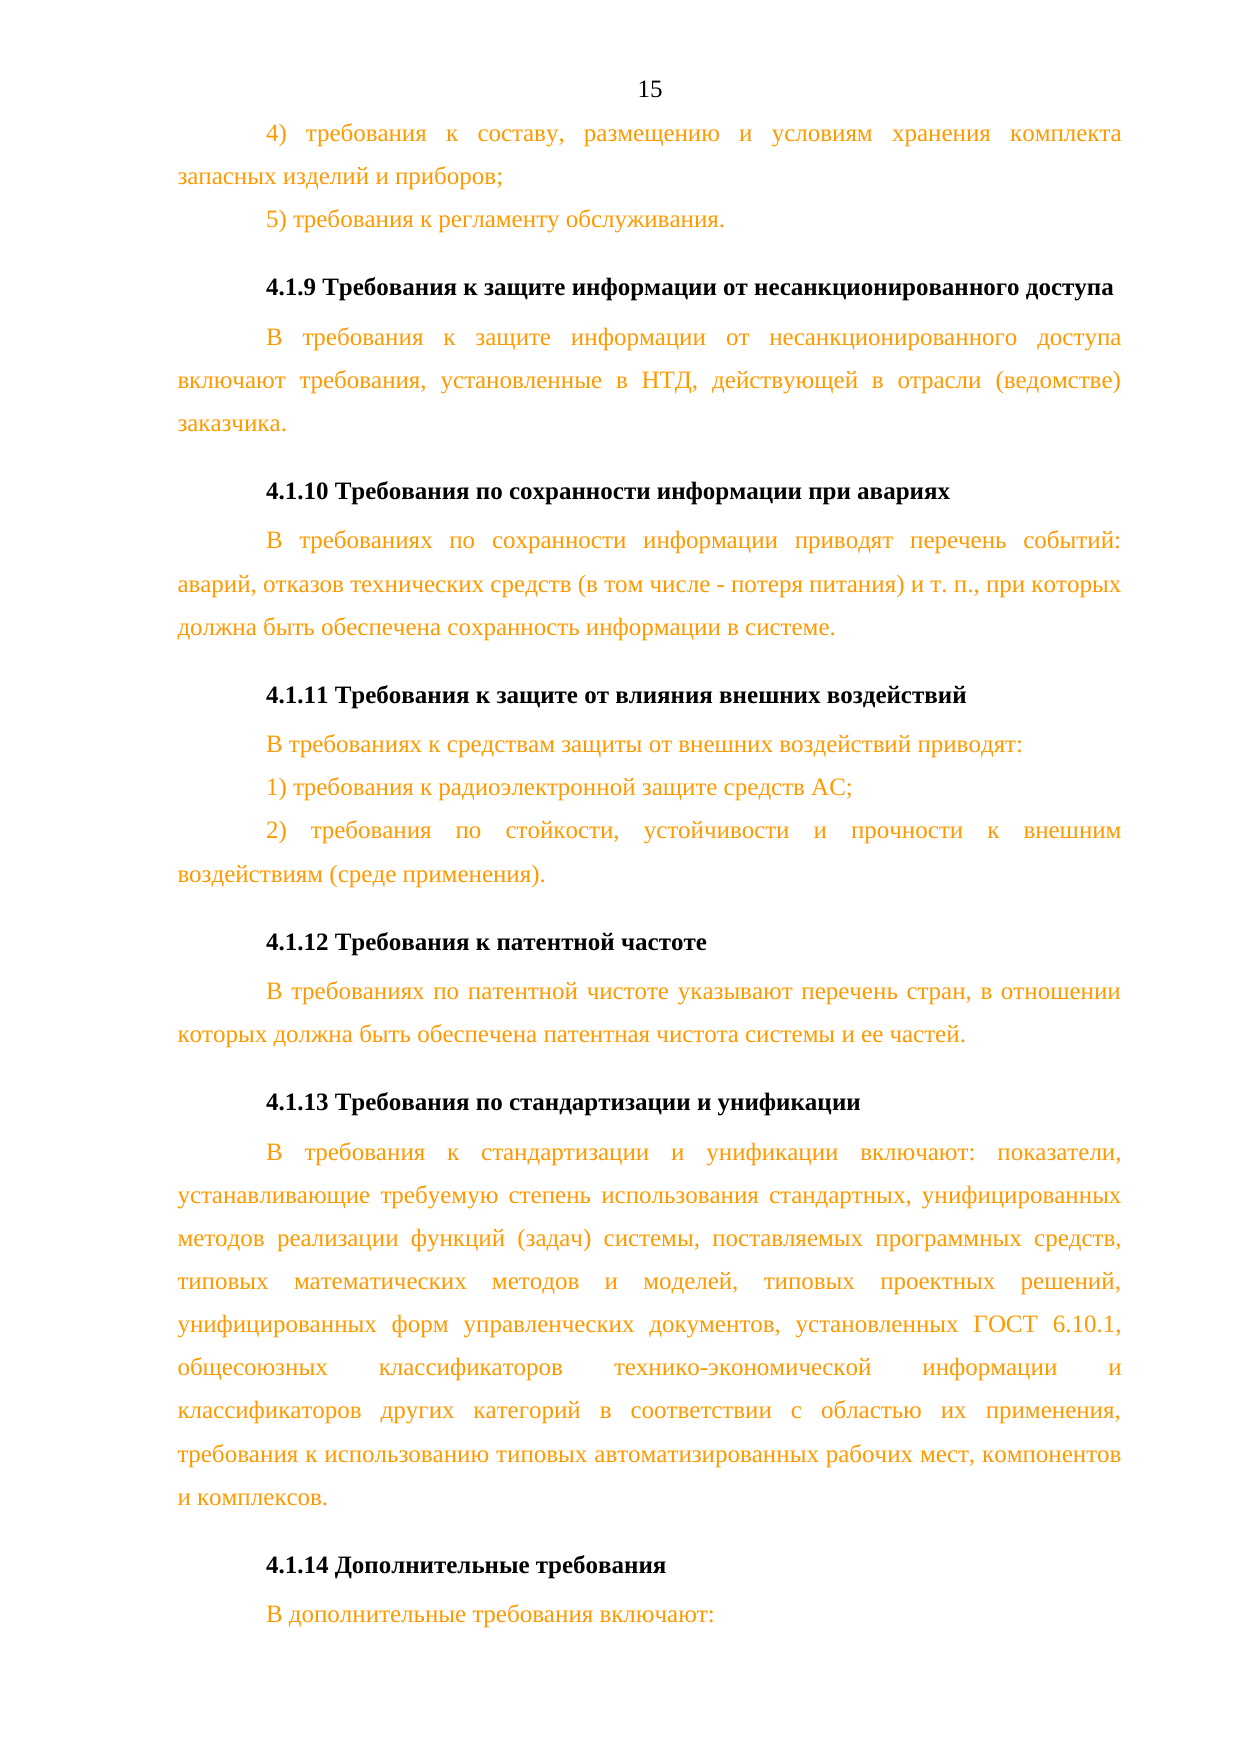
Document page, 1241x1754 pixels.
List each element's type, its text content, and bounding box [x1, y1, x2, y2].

text В дополнительные требования включают: [177, 1599, 1122, 1628]
text 1) требования к радиоэлектронной защите средств АС; [177, 772, 1122, 801]
text В требованиях к средствам защиты от внешних воздействий приводят: [177, 729, 1122, 758]
subtitle Требования к патентной частоте [266, 927, 1122, 956]
subtitle Требования к защите информации от несанкционированного доступа [266, 272, 1122, 301]
subtitle Требования по стандартизации и унификации [266, 1087, 1122, 1116]
text 2) требования по стойкости, устойчивости и прочности к внешним воздействиям (среде применения). [177, 816, 1122, 887]
subtitle Требования к защите от влияния внешних воздействий [266, 680, 1122, 709]
text В требования к защите информации от несанкционированного доступа включают требования, установленные в НТД, действующей в отрасли (ведомстве) заказчика. [177, 322, 1122, 437]
text В требованиях по сохранности информации приводят перечень событий: аварий, отказов технических средств (в том числе - потеря питания) и т. п., при которых должна быть обеспечена сохранность информации в системе. [177, 526, 1122, 641]
text 5) требования к регламенту обслуживания. [177, 204, 1122, 233]
subtitle Дополнительные требования [266, 1550, 1122, 1579]
text В требованиях по патентной чистоте указывают перечень стран, в отношении которых должна быть обеспечена патентная чистота системы и ее частей. [177, 976, 1122, 1048]
subtitle Требования по сохранности информации при авариях [266, 476, 1122, 505]
text В требования к стандартизации и унификации включают: показатели, устанавливающие требуемую степень использования стандартных, унифицированных методов реализации функций (задач) системы, поставляемых программных средств, типовых математических методов и моделей, типовых проектных решений, унифицированных форм управленческих документов, установленных ГОСТ 6.10.1, общесоюзных классификаторов технико-экономической информации и классификаторов других категорий в соответствии с областью их применения, требования к использованию типовых автоматизированных рабочих мест, компонентов и комплексов. [177, 1137, 1122, 1511]
text 4) требования к составу, размещению и условиям хранения комплекта запасных изделий и приборов; [177, 118, 1122, 190]
